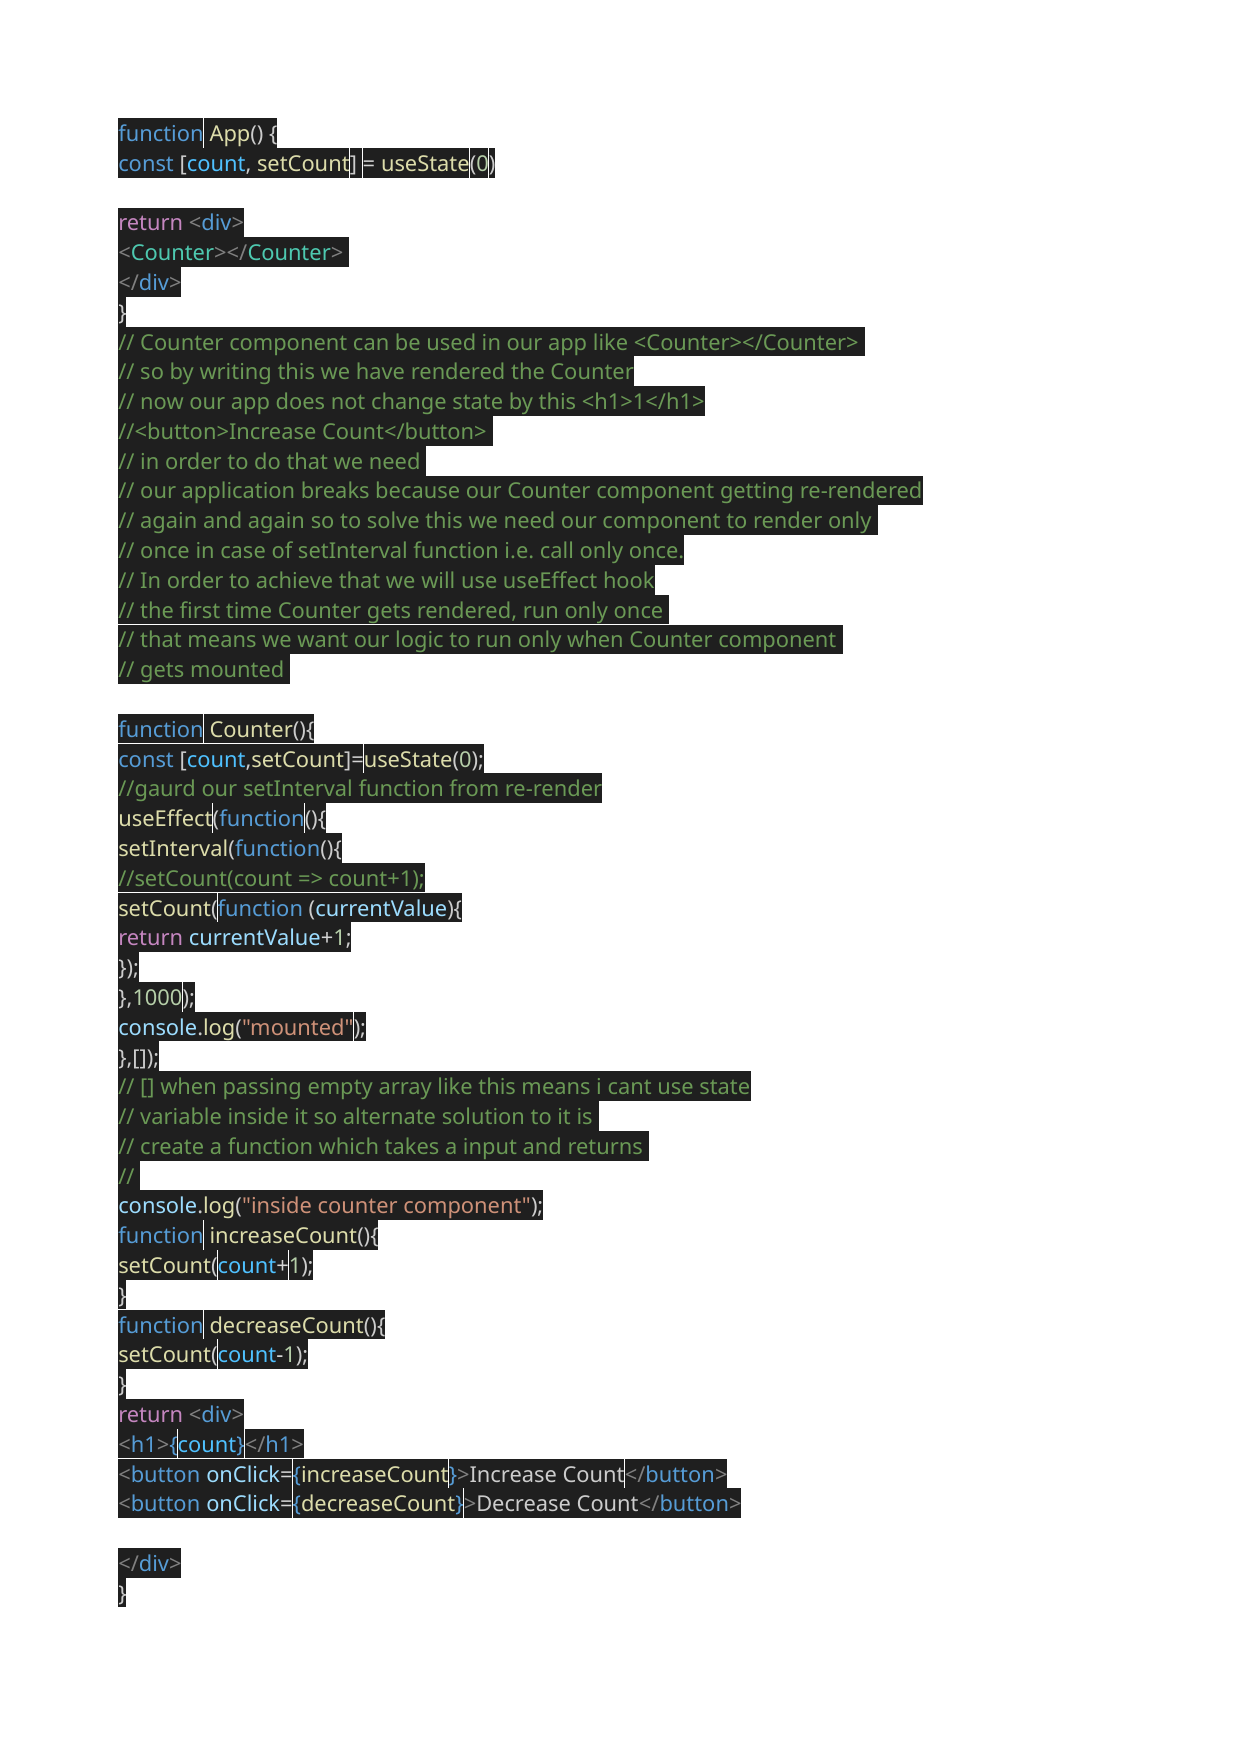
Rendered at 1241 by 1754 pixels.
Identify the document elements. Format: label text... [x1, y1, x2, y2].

text } [118, 297, 1122, 327]
text const [count, setCount] = useState(0) [118, 148, 1122, 178]
text } [118, 1369, 1122, 1399]
text //<button>Increase Count</button> [118, 416, 1122, 446]
text return currentValue+1; [118, 922, 1122, 952]
text // that means we want our logic to run only when Counter component [118, 624, 1122, 654]
text }); [118, 952, 1122, 982]
text setInterval(function(){ [118, 833, 1122, 863]
text const [count,setCount]=useState(0); [118, 743, 1122, 773]
text // again and again so to solve this we need our component to render only [118, 505, 1122, 535]
text // [] when passing empty array like this means i cant use state [118, 1071, 1122, 1101]
text </div> [118, 267, 1122, 297]
text return <div> [118, 1399, 1122, 1429]
text </div> [118, 1548, 1122, 1578]
text console.log("inside counter component"); [118, 1190, 1122, 1220]
text },[]); [118, 1041, 1122, 1071]
text },1000); [118, 982, 1122, 1012]
text // [118, 1161, 1122, 1190]
text function App() { [118, 118, 1122, 148]
text //setCount(count => count+1); [118, 863, 1122, 892]
text // now our app does not change state by this <h1>1</h1> [118, 386, 1122, 416]
text // variable inside it so alternate solution to it is [118, 1101, 1122, 1131]
text setCount(count-1); [118, 1339, 1122, 1369]
text // our application breaks because our Counter component getting re-rendered [118, 476, 1122, 505]
text setCount(function (currentValue){ [118, 892, 1122, 922]
text <h1>{count}</h1> [118, 1429, 1122, 1458]
text setCount(count+1); [118, 1250, 1122, 1280]
text } [118, 1578, 1122, 1607]
text // gets mounted [118, 654, 1122, 684]
text } [118, 1280, 1122, 1309]
text <button onClick={decreaseCount}>Decrease Count</button> [118, 1488, 1122, 1518]
text // the first time Counter gets rendered, run only once [118, 595, 1122, 624]
text function decreaseCount(){ [118, 1309, 1122, 1339]
text function Counter(){ [118, 714, 1122, 743]
text // In order to achieve that we will use useEffect hook [118, 565, 1122, 595]
text // once in case of setInterval function i.e. call only once. [118, 535, 1122, 565]
text //gaurd our setInterval function from re-render [118, 773, 1122, 803]
text // so by writing this we have rendered the Counter [118, 356, 1122, 386]
text useEffect(function(){ [118, 803, 1122, 833]
text console.log("mounted"); [118, 1012, 1122, 1041]
text return <div> [118, 207, 1122, 237]
text // create a function which takes a input and returns [118, 1131, 1122, 1161]
text <button onClick={increaseCount}>Increase Count</button> [118, 1458, 1122, 1488]
text function increaseCount(){ [118, 1220, 1122, 1250]
text // in order to do that we need [118, 446, 1122, 476]
text <Counter></Counter> [118, 237, 1122, 267]
text // Counter component can be used in our app like <Counter></Counter> [118, 327, 1122, 356]
